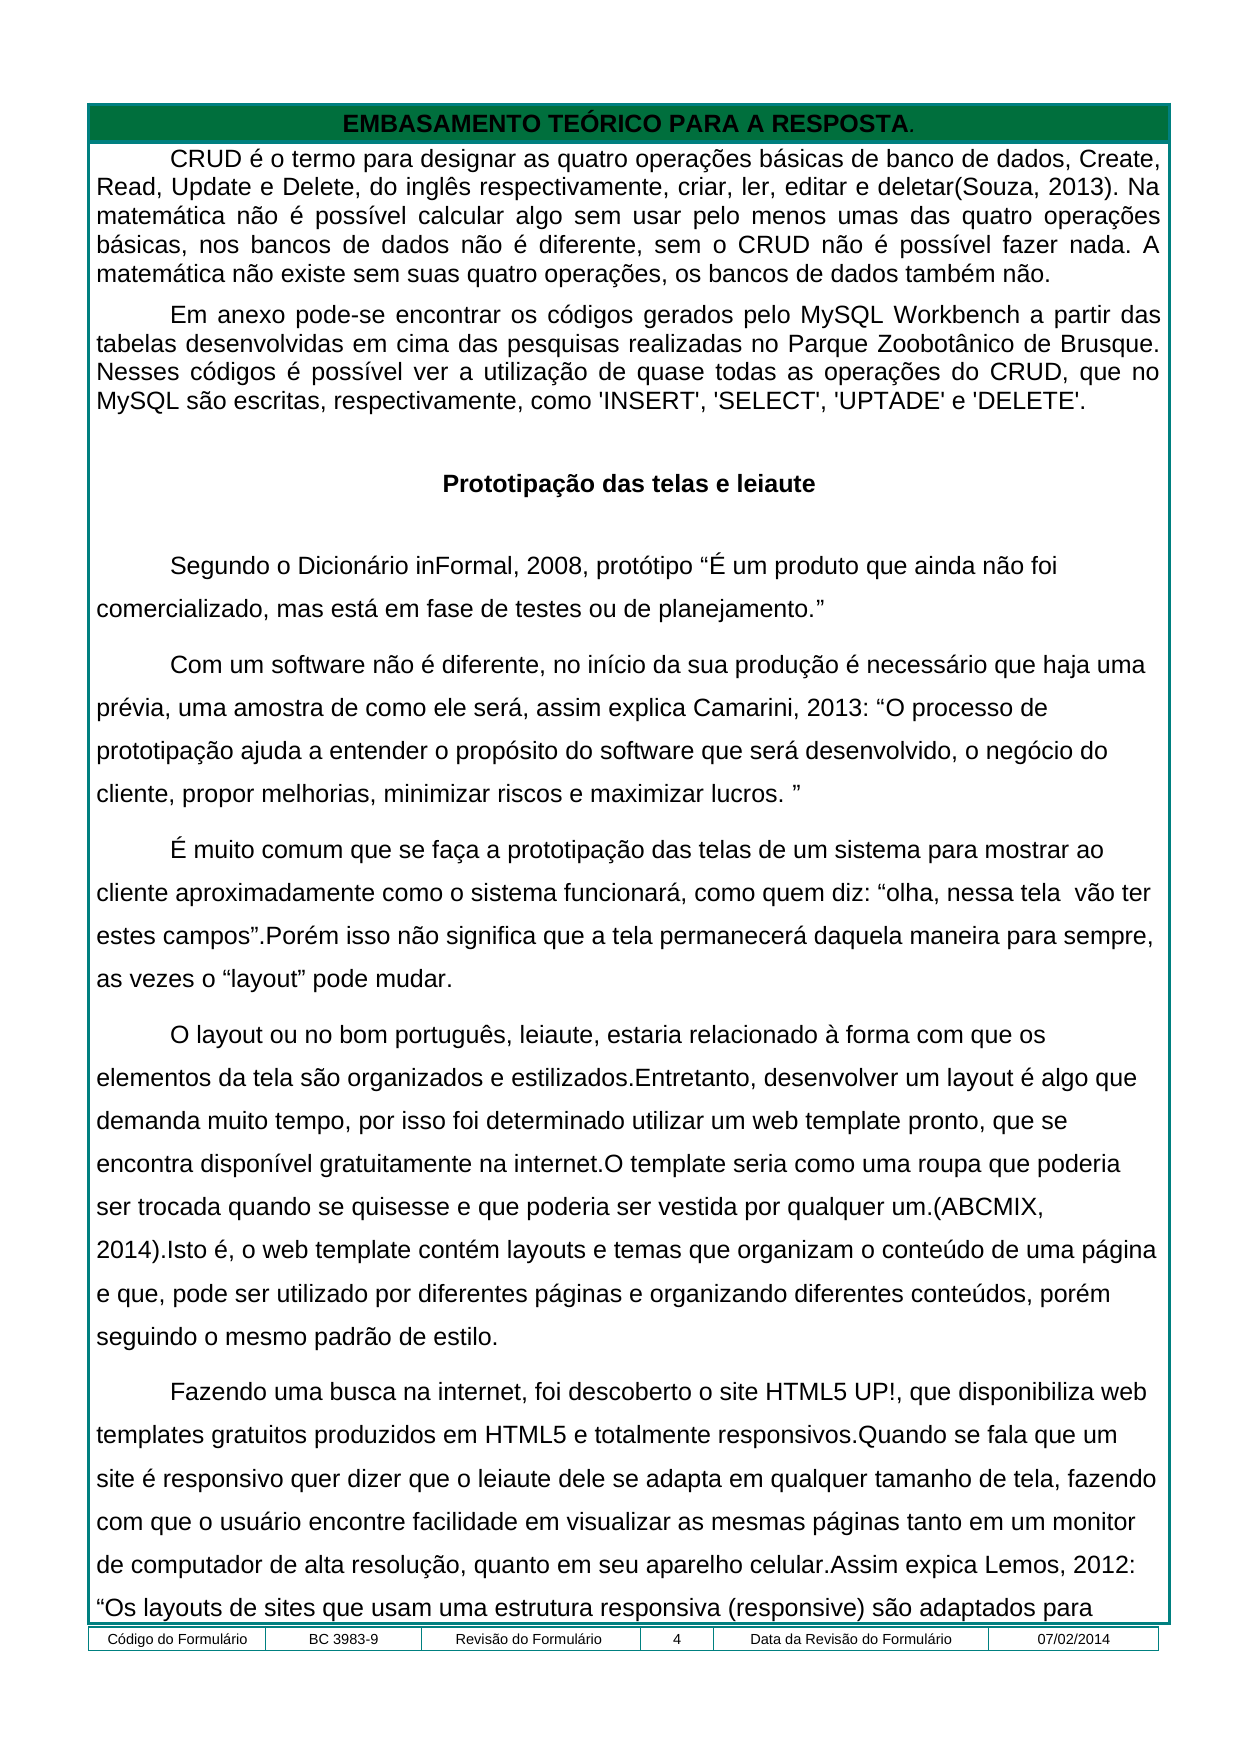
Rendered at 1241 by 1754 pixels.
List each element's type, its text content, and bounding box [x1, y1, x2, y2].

table_cell Zoobotânico Padre Raulino Reitz O projeto será realizado em prol da Fundação Ecológica e Zoobotânica de Brusque-SC, também conhecida como Parque Ecológico, Zoobotânico Padre Raulino Reitz ou apenas como Zoobotânico, foi inaugurado no dia 19 de setembro de 1992. No início a fundação contava apenas com 39 recintos, em sua maior parte aves, e com uma área de 120Km² em meio a mata nativa. Em 2009 a fundação obteve uma autorização para poder manejar 64 espécies diferentes de animais. Atualmente expõe 150 animais de 64 espécies entre répteis, aves e mamíferos, nativos da região, assim como espécies exóticas. Anualmente a fundação atende em média 40.000 alunos da região, gerando educação informal, visando a consciência ambiental. Fonte:http://goo.gl/rrPfh4 , Acesso em: 27/03/2014 Mesmo com essa magnitude, a fundação não possui nenhum tipo de software(programa de computador) para auxiliar em seu plano de manejo, e essa foi a motivação para o desenvolvimento do projeto. Elicitação O primeiro passo que deve ser dado em um projeto de software é a elicitação, pois, como diz Aramos,2009 “Cabe à elicitação a tarefa de identificar os fatos que compõem os requisitos do Sistema, de forma a prover o mais correto e mais completo entendimento do que é demandado daquele software”.Ou seja,é o pontapé inicial.A partir da fase de elicitação é que será definido o que terá que ser desenvolvido para suprir as necessidades do cliente, sem ela é muito difícil produzir um software que atenda as necessidades do cliente.Existem várias técnicas de fazer a elicitação de um projeto, tais como: Entrevista, leitura de documentos, questionários, análise de protocolos, entre outras. A técnica escolhida para extrair dados do cliente, ou seja, do parque Zoobotânico foi a pesquisa de campo, na informática isso é chamado de “análise in loco”. Nessa técnica o analista vai até o local onde será implantado o software a fim de entender como funciona o negócio, identificando os problemas existentes. A análise in loco é uma das técnicas mais completas para a se fazer a elicitação não só por misturar muitas outras técnicas, como entrevistas e leituras de documentos, mas principalmente por permitir ao analista ver de perto a situação do cliente e assim identificar pequenos problemas que passariam despercebidos pelo cliente. Em todas as visitas ao Zoobotânico foi coletado cada vez mais dados por meio de conversas com os funcionários do local e por leitura dos documentos que se encontram em anexo, os quais demonstram como os animais são acompanhados e seus dados são armazenados de forma arcaica. UML Para auxiliar na análise de requisitos foram utilizados dois diagramas da UML, o diagrama de caso de uso e o diagrama de classe.UML significa Unified Modeling Language ou linguagem de modelagem unificada.Ou seja, tem como objetivo estabelecer uma linguagem padrão(unificada) de modelagem de dados para que qualquer desenvolvedor, seja ele de qualquer linguagem, consiga visualizar e interpretar qualquer diagrama UML e assim entender o projeto. A modelagem de dados feita pelos diagramas UML é essencial para se fazer uma elicitação de qualidade e garantir o entendimento de todos os participantes do projeto, como afirma Rosa, 2014: “Modelagem de software é a atividade de construir modelos que expliquem as características ou o comportamento de um software ou de um sistema de software. Na construção do software os modelos podem ser usados na identificação das características e funcionalidades que o software deverá prover (análise de requisitos), e no planejamento de sua construção. Frequentemente a modelagem de software usa algum tipo de notação gráfica e são apoiados pelo uso de ferramentas”. Os diagramas UML são recursos muito utilizados em processos de desenvolvimento de software tradicionais, como o RUP(Rational Unified Process).O primeiro utilizado no projeto do Zoobotânico foi o diagrama de caso de uso. Esse diagrama descreve as funcionalidades de um programa narrando o que cada ator (usuário do sistema) poderá fazer no programa.Os atores são representados por bonecos e os casos de uso por elipses.Assim como explica Sampaio,2007: “Um diagrama de Caso de Uso descreve um cenário que mostra as funcionalidades do sistema do ponto de vista do usuário.” A seguir está o diagrama de casos de uso que resume basicamente o funcionamento do software. Existirem três tipos de usuários com diferentes permissões: o Administrador, o veterinário e o Técnico. Conforme ilustrado abaixo, o administrador está no topo da hierarquia, portanto assume todas as funções dos demais usuários além de poder executar as funções restritas a ele, que no caso são voltadas ao gerenciamento dos demais usuários, recintos e exclusão de informações.O administrador será o único que poderá cadastrar e editar recintos, cadastrar e editar outros usuários como também tem a permissão de excluir um animal e uma espécie.Já o Veterinário pode fazer tudo o que um técnico(funcionário comum) pode fazer, distinguindo -se apenas pelo fato de que ele pode editar o histórico clínico de um animal.Resta ao técnico efetuar o cadastro e edição de espécies e animais, buscar(listar) animais, espécies, recintos e histórico veterinário. Em anexo se encontra um documento contendo a descrição completa dos casos de uso do sistema, como também, a descrição dos requisitos do software (pontos essenciais para garantir que o software funcione corretamente). Fonte: Elaborado pelos autores. O segundo diagrama utilizado foi o diagrama de classes.Esse diagrama tem como principal objetivo fazer a especificação de um sistema orientado a objetos, sendo assim um dos mais utilizados na UML.Ele descreve da forma mais aproximada a estrutura do código de um programa, mostrando o conjunto de classes com seus atributos e métodos e o relacionamento entre as classes. Para entendê-lo melhor, deve-se ter uma noção de programação orientada a objetos(POO), que consiste em tentar assimilar os objetos do mundo real com o mundo digital.Na POO utiliza-se classes, que definem os atributos e métodos dos objetos.Por exemplo, existe uma classe Cachorro que possuí atributos como cor do pelo e cor dos olhos, como também métodos(ações) de latir e andar.Então cria-se um objeto com o nome de Rex e diz-se que Rex é do tipo Cachorro, a partir desse momento Rex(objeto) passa a ser uma instância da classe(Cachorro).(Macoratti, 2004). Além disso, outras características da POO são a reutilização de código e a questão da organização dividindo o código em classes. Para auxiliar na programação orientada a objetos criou-se o seguinte diagrama de classes: Fonte: Elaborado pelos autores. Cada item esta representado por números em vermelho na imagem. Item 1- Animal: Nome da classe. Item 2- São os atributos que a classe 'Animal' ira possuir; '-' significa que é privada e não pode ser visualizado dentro da classe animal, seguido do nome do atributo e então o tipo de dado que ele receberá, podendo ser 'string' que são textos, 'char' apenas um caractere, 'DATE' uma data, 'INT' números inteiros e 'BLOB' qualquer tipo de dado. Item 3- São as funções da classe; '+' significa que a função é publica e pode ser chamada em qualquer outra parte do projeto, após isso vem o nome da função. 'Void' significa que a função não retorna valor binário, apenas executa a ação. Item 4- Relacionamento entre duas classes, no caso 'Animal' e 'Espécie'. O número um e a letra 'n' determinam que a classe 'Animal' esta ligada a uma única 'Espécie', já a classe 'Espécie' esta ligadas a tantos Animais quão necessário. Item 5- Relacionamento entre as classes 'Animal' e 'Recinto'. Um recinto pode conter vários animais, mas um animal só pode estar em um recinto. Item 6- Faz uma conexão entre as classes 'Animal' e 'infoVeterinario' com 'Observação' e 'Usuário'. Tal ligação faz com que um animal tenha ligação com apenar um 'infoVeterinario' mas com tantas observações quão o necessário, e também que cada uma dessas observações tenha apenas um usuário responsável por ela. O desenvolvimento Logo após a fase de elicitação, pode-se verificar a viabilidade do projeto e o desenvolvimento começa a ser planejado. Foi realizada uma pesquisa de campo no parque Zoobotânico a fim de identificar a real necessidade do mesmo. Dessa forma foi descoberto que a sua carência estava no plano de manejo dos animais, segundo o próprio gerente da fundação, Rodrigo De Souza. O plano de manejo é um documento que toda UC (Unidade de Conservação) deve ter, em no máximo 5 anos após a sua fundação, e deve ser elaborado os objetivos gerais pelas quais ela foi criada. Deve ser elaborado por meio de estudos de várias áreas como do meio físico, biológico e social. Ele estabelece as normas e restrições de ações e uso dos recursos naturais da UC. Muitas vezes determina o zoneamento, caracterizando cada uma de suas áreas e sua finalidade. Nesse caso, o plano de manejo será focado na área biológica, ou seja, como o animal deve ser manuseado. Outro objetivo da pesquisa de campo foi levantar os requisitos para a construção do software. Conversando com os stakeholders do projeto foi observado que, no programa será possível cadastrar um animal e guardar informações importantes para o seu controle, como nome popular, nome científico, espécie, família, origem do animal, número de identificação, necessidades especiais, recinto(jaula) em que o animal se encontra. Assim como um histórico onde será registrado o comportamento do animal, útil para o seu manejo, como por exemplo se o animal não se alimentou será registrado, para que o veterinário possa ter o controle do animal. Também poderá ser cadastrado o funcionário que utilizará o programa sendo que suas permissões dependerão da sua função, e ainda os recintos do Zoobotânico, onde dever ser cadastrados os animais que estão nele, dados da planta e a norma IN169. As ferramentas Quando chega a parte do desenvolvimento precisa-se decidir quais das diversas tecnologias disponíveis atualmente que serão usadas, muitas delas utilizam padrões estabelecidos pela W3C. O W3C(World Wide Web, do inglês Rede Mundial de Computadores) é uma organização mundial que conta com uma equipe em tempo integral e o publico, desenvolvedores, para desenvolverem padrões para a internet. O líder da organização é Tim Berners-Lee (inventor da internet) e Jeffrey Jaffe. Segundo o próprio W3C: O W3C desenvolve especificações técnicas e orientações através de um processo projetado para maximizar a consenso sobre as recomendações, garantindo qualidades técnicas e editoriais, além de transparentemente alcançar apoio da comunidade de desenvolvedores, do consórcio e do público em geral. Na construção do Software é preciso se comunicar com o computador dando utilidade a todos esses dados, para isso é necessário utilizar uma linguagem de programação, que nada mais é um conjunto de código que o computador interpreta e executa uma determinada ação, ou seja,é a forma de interagir com o computador, e assim como na vida real, exitem vários idiomas, cada um com suas próprias características, entretanto todos possuem o mesmo objetivo, a comunicação. Dentre as linguagens de programação que serão utilizadas estão: HTML PHP Javascript CSS HTML5 Como comentado no site do W3C, HTML5(Hypertext Markup Language 5, do inglês linguagem de marcação de hipertexto 5) é a quinta verão da linguagem HTML O grupo W3C define 3 pilares para a internet, um deles é uma linguagem de hipertexto para facilitar a navegação entre fonte de informação, atualmente o HTML5 é essa linguagem. Ainda no site do W3C é explicado que os hipertextos são um conjunto de arquivos interligados entre si formando uma grande rede de informação. Diferente de um texto normal, como de um livro, em que os assuntos ficam interligados seguidamente, no hipertexto os assuntos são conectados de forma imprecisa, dessa forma a troca de dados fica mais dinâmica. PHP e APACHE PHP(Hypertext Preprocessor do inglês, hipertexto preprocessado) criado por Rasmus Lerdorf em 1995, é uma linguagem script executada por um servidor. Diferente do JavaScript o PHP é utilizado geralmente para programação ao lado do servidor. Além disso o PHP pode ser trabalhado tanto em programação orientada a objeto, como em programação estrutural ou até mesmo em uma mistura dos dois. E não está limitado apenas a gerar apenas HTML, com o PHP também é possível gerar imagens e PDF(O Grupo PHP, 2007). Sua principal vantagem está na enorme lista de banco de dados com o qual o PHP tem suporte, como por exemplo MySQL, SQLite, Oracle, etc. O servidor utilizado será o APACHE, que é de longe o servidor mais utilizado no mundo, diversas pesquisas já compravam isso, como a feita em 2009 pela Netcraft, segundo ela mais de 65% de todos os sites rodavam no servidor APACHE. O APACHE após receber um código em PHP executa um interpretador de PHP que processará todas as informações, como acesso ao banco de dados ou a outros arquivos e então retornar o código em HTML correspondente para apresentar a página descrita em PHP para o APACHE que então ira enviar para o navegador o código HTML pronto para então o navegador poder executá-lo em gerar a página(Edi Carlos, 2011). Para utilizar o APACHE será instalado o XAMPP, rodando em sistema Windows, ou LAMP rodando em sistema Linux, com os principais servidores de código aberto do mercado, como o APACHE para PHP e MySQL para banco de dados. Sua interfase é muito simples, porém pratica e rápida e sem necessidade de se instalar, apenas deve ser descompactado e está pronto para ser usado. JavaScript JavaScrip é uma linguagem dinâmica e orientada a objeto criado por Brendan Eich em 1995 como uma linguagem script client-side(do inglês, script ao lado do cliente). As linguagens script tem como finalidade de ser executada no interior de programas ou outra linguagem. No caso do JavaScript é o navegador responsável por executá-lo realizando interações com o usuário, podendo trocar a cor de certos campos, ou até mesmo realizar certa função do software, após certa ação do usuário(Miguel Angel Alvarez, 2004). Pode ser escrito junto ao HTML diferenciando por meio das tags “<script>” para iniciar o código em JavaScript e “<\script>” para finalizá-lo. CSS A parte visual do software será desenvolvida em CSS(Cascading Style Sheets, em do inglês Folha de estilo em cascata) uma linguagem que facilita o desenvolvedor gráfico da aplicação por permitir ser escrita tanto em um arquivo a parte dos demais e ser apenas referenciado neles, como pode ser escrito no início de cada arquivo e cada um com um CSS diferente, ainda pode ser feito sempre que criar um elemento na página, ou então utilizando todas as 3 formas. Segundo Pedro Rogério(2007) para futuras manutenções e projetos em camadas é aconselhável que o CSS seja utilizado apenas em arquivos externos. Utilizando CSS é possível trocar atributos como a cor de um determinado elemento, ou grupo de elemento, assim como trocar o tamanho, forma, estilo da letra, etc. Também é possível alterar os atributos sobre certa circunstância como o mouse parado em cima do elemento ou segurando o botão esquerdo do mouse em cima do elemento. Padronização Para trabalhar com todas essas tecnologias existem certos padrões de projeto feitos para auxiliar os programadores e o escolhido para esse projeto foi o MVC.O padrão de programação MVC(Modelo Visão e Controle) divide a programação do software em 3 partes, o modelo, a visão e o controle(José Carlos Macoratti). A visão é a parte que interage com o usuário, recebe informações do usuário e fornece-as para o controlador, que executa a parte lógica do projeto a partir das informações vindas da visão e do modelo, sempre seguindo o plano de negócio da empresa. O modelo é a ponte entre o controle e aplicações externas, como o banco de dados(José Carlos Macoratti). Por exemplo. O usuário tenta efetuar o login. Após preencher um campo com o e-mail e outro com a senha ele clica em um botão escrito 'Entrar', toda essa parte está na visão tanto os campos como o design da tela. Após clicar no botão 'Entrar', o e-mail como senha e até mesmo o clicar do botão são enviados para o controlador que ira utilizar esses dados para executar uma determinada função e requisitar ao modelo uma determinada ação que ira retornar outros dados para o controle, este ira definir se o login é valido ou não e informar para a visão se o usuário pode ou não ter acesso ao projeto, caso tenha transferi-lo para outra parte da aplicação ou informá-lo que o e-mail ou senha estão inválidos. Ela é aconselhável por facilitar a manutenção, o teste, a atualização do sistema e o desenvolvimento paralelo de qualquer umas das 3 partes. Porém, se os programadores tivessem que construir tudo do zero o trabalho não renderia tanto quão renderia com a reutilização de algo já feito, é por isso que um dos principais focos da programação orientada a objeto é o reúso de códigos. Portanto, são utilizadas diversas Frameworks para poupar a reprogramação de coisas simples e que se repetem com facilidade entre os projetos. As frameworks são códigos já feitos para solucionar um grupo de requisitos de diversos softwares diferentes. Mas não só resolver, as frameworks também padronizam o projeto, dizendo qual a forma apropriada para aquela situação(Celso Gomes Barreto Junior, 2006, p. 33). Programação Como a linguagem de programação escolhida foi o PHP e foi decidido trabalhar com MVC, um framework que se encaixa perfeitamente no projeto é o Codeigniter pois ele é feito especialmente para desenvolvimento em PHP e oferece uma ótima contribuição para se trabalhar no padrão MVC. O Codeigniter tem como objetivo possibilitar que o programador produza mais rapidamente e possa focar na parte criativa do projeto, uma vez que seja necessário um número menor de linhas para realizar certas tarefas pelo motivo de que o framework já pré codifique determinadas funções comuns entre vários softwares.Esse framework agrupa um conjunto de bibliotecas para tarefas comuns necessárias e padroniza uma estrutura lógica para acesso a estas bibliotecas. Segundo Teixeira, 2013, o Codeigniter é “Considerado um toolkit, ou seja, uma caixa de ferramentas cujo objetivo é nos permitir desenvolver aplicações muito mais rápido do que poderíamos fazer sem a utilização de um framework.” Para facilitar e agilizar a programação, foi decidido utilizar uma IDE(Ambiente de desenvolvimento integrado).Como explica Santos(2014, Pg.04) “O IDE é um programa de computador, geralmente utilizado para aumentar a produtividade dos desenvolvedores de software, bem como a qualidade desses produtos. Podem auxiliar, através de ferramentas e características, na redução de erros e na aplicação de técnicas...” O IDE escolhido foi o NetBeans devido à familiaridade dos programadores com o software.O NetBeans é um IDE gratuito e de código aberto.Segundo o site do mesmo: “O NetBeans IDE é um ambiente de desenvolvimento - uma ferramenta para programadores, que permite escrever, compilar, depurar e instalar programas. O IDE é completamente escrito em Java, mas pode suportar qualquer linguagem de programação. Existe também um grande número de módulos para extender as funcionalidades do IDE NetBeans. O NetBeans IDE é um produto livre, sem restrições à sua forma de utilização. ” O principal motivo para utilizar o Netbeans para o projeto está na constante atualização de seu sistema e pela padronização oferecida, como comentado no site do mesmo: Netbeans, 2014: “Com seu Editor Java em constante aprimoramento, muitas funcionalidades avançadas e uma extensa linha de ferramentas, modelos e exemplos, o NetBeans IDE define o padrão de desenvolvimento com suas tecnologias inovadoras.” Ainda pelo site do NetBeans é possível ter uma noção melhor da real utilização prática desse IDE e da possibilidade de adaptá-lo: “Um IDE é muito mais que um editor de texto. O Editor do NetBeans recua linhas, associa palavras e colchetes e realça códigos-fonte sintática e semanticamente. Ele também fornece modelos de código, dicas de codificação e ferramentas de refatoração. O editor suporta várias linguagens, incluindo Java, C/C++, XML, HTML, PHP, Groovy, Javadoc, JavaScript e JSP. Como o editor é extensível, você pode adicionar suporte para muitas outras linguagens. ” Além de tudo já citado acima, o NetBeans ainda ajuda na organização do código fonte, de forma que para futuras alterações no código figuem mais simples e rápidas. Funcionamento Explicar funcionamento do software aqui Como o software funciona basicamente como um repositório de dados sobre os animais, a informação será armazenada em um banco de dados.Segundo Cardoso, 2009: “Banco de dados é um sistema de armazenamento de dados, ou seja, um conjunto de registros que tem como objetivo organizar e guardar as informações.” O Banco de dados que será utilizado no projeto é o SGBD(sistema de gerenciamento de banco de dados)MySQL, que se intitula o banco de dados de código aberto mais popular do mundo. O My SQL foi criado na Suécia por suecos e um finlandês: David Axmark, Allan Larsson e Michael Montty Widenus, mais tarde foi comprado pela empresa de tecnologia e informática Oracle, sua atual proprietária.Ele utiliza a linguagem SQL(Structure Query Language – Linguagem de Consulta Estruturada).É o banco de dados mais utilizado do mundo, segundo o site do mesmo, utilizado até mesmo pela NASA(National Aeronautics and Space Administration- Administração Nacional da Aeronáutica e do Espaço),Google, Facebook, Banco Bradesco e muitos outros. Para auxiliar na utilização do My SQL será usado o programa My SQL Workbench, uma ferramenta gráfica que permite a visualização, criação e gerenciamento de bancos de dados em forma de tabelas, ou em apenas códigos escritos, caso o desenvolvedor preferir. O My SQL Workbench é o sucessor de DBDesigner 4 e é feito especialmente para trabalhar com o banco de dados My SQL, ambos foram desenvolvidos pela mesma empresa. CRUD é o termo para designar as quatro operações básicas de banco de dados, Create, Read, Update e Delete, do inglês respectivamente, criar, ler, editar e deletar(Souza, 2013). Na matemática não é possível calcular algo sem usar pelo menos umas das quatro operações básicas, nos bancos de dados não é diferente, sem o CRUD não é possível fazer nada. A matemática não existe sem suas quatro operações, os bancos de dados também não. Em anexo pode-se encontrar os códigos gerados pelo MySQL Workbench a partir das tabelas desenvolvidas em cima das pesquisas realizadas no Parque Zoobotânico de Brusque. Nesses códigos é possível ver a utilização de quase todas as operações do CRUD, que no MySQL são escritas, respectivamente, como 'INSERT', 'SELECT', 'UPTADE' e 'DELETE'. Prototipação das telas e leiaute Segundo o Dicionário inFormal, 2008, protótipo “É um produto que ainda não foi comercializado, mas está em fase de testes ou de planejamento.” Com um software não é diferente, no início da sua produção é necessário que haja uma prévia, uma amostra de como ele será, assim explica Camarini, 2013: “O processo de prototipação ajuda a entender o propósito do software que será desenvolvido, o negócio do cliente, propor melhorias, minimizar riscos e maximizar lucros. ” É muito comum que se faça a prototipação das telas de um sistema para mostrar ao cliente aproximadamente como o sistema funcionará, como quem diz: “olha, nessa tela vão ter estes campos”.Porém isso não significa que a tela permanecerá daquela maneira para sempre, as vezes o “layout” pode mudar. O layout ou no bom português, leiaute, estaria relacionado à forma com que os elementos da tela são organizados e estilizados.Entretanto, desenvolver um layout é algo que demanda muito tempo, por isso foi determinado utilizar um web template pronto, que se encontra disponível gratuitamente na internet.O template seria como uma roupa que poderia ser trocada quando se quisesse e que poderia ser vestida por qualquer um.(ABCMIX, 2014).Isto é, o web template contém layouts e temas que organizam o conteúdo de uma página e que, pode ser utilizado por diferentes páginas e organizando diferentes conteúdos, porém seguindo o mesmo padrão de estilo. Fazendo uma busca na internet, foi descoberto o site HTML5 UP!, que disponibiliza web templates gratuitos produzidos em HTML5 e totalmente responsivos.Quando se fala que um site é responsivo quer dizer que o leiaute dele se adapta em qualquer tamanho de tela, fazendo com que o usuário encontre facilidade em visualizar as mesmas páginas tanto em um monitor de computador de alta resolução, quanto em seu aparelho celular.Assim expica Lemos, 2012: “Os layouts de sites que usam uma estrutura responsiva (responsive) são adaptados para qualquer tipo de tela ou aparelho móvel (tablets e celulares), usando apenas códigos HTML e CSS. ” Dentre os templates encontrados no site html5up.net, houve uma simpatia com o template chamado Striped, que apresenta o seguinte layout, visto de um tablet(esquerda), monitor(centro) e celular(direita): Fonte:http://html5up.net/. [90, 144, 1168, 1622]
table_header EMBASAMENTO TEÓRICO PARA A RESPOSTA. [90, 106, 1168, 140]
